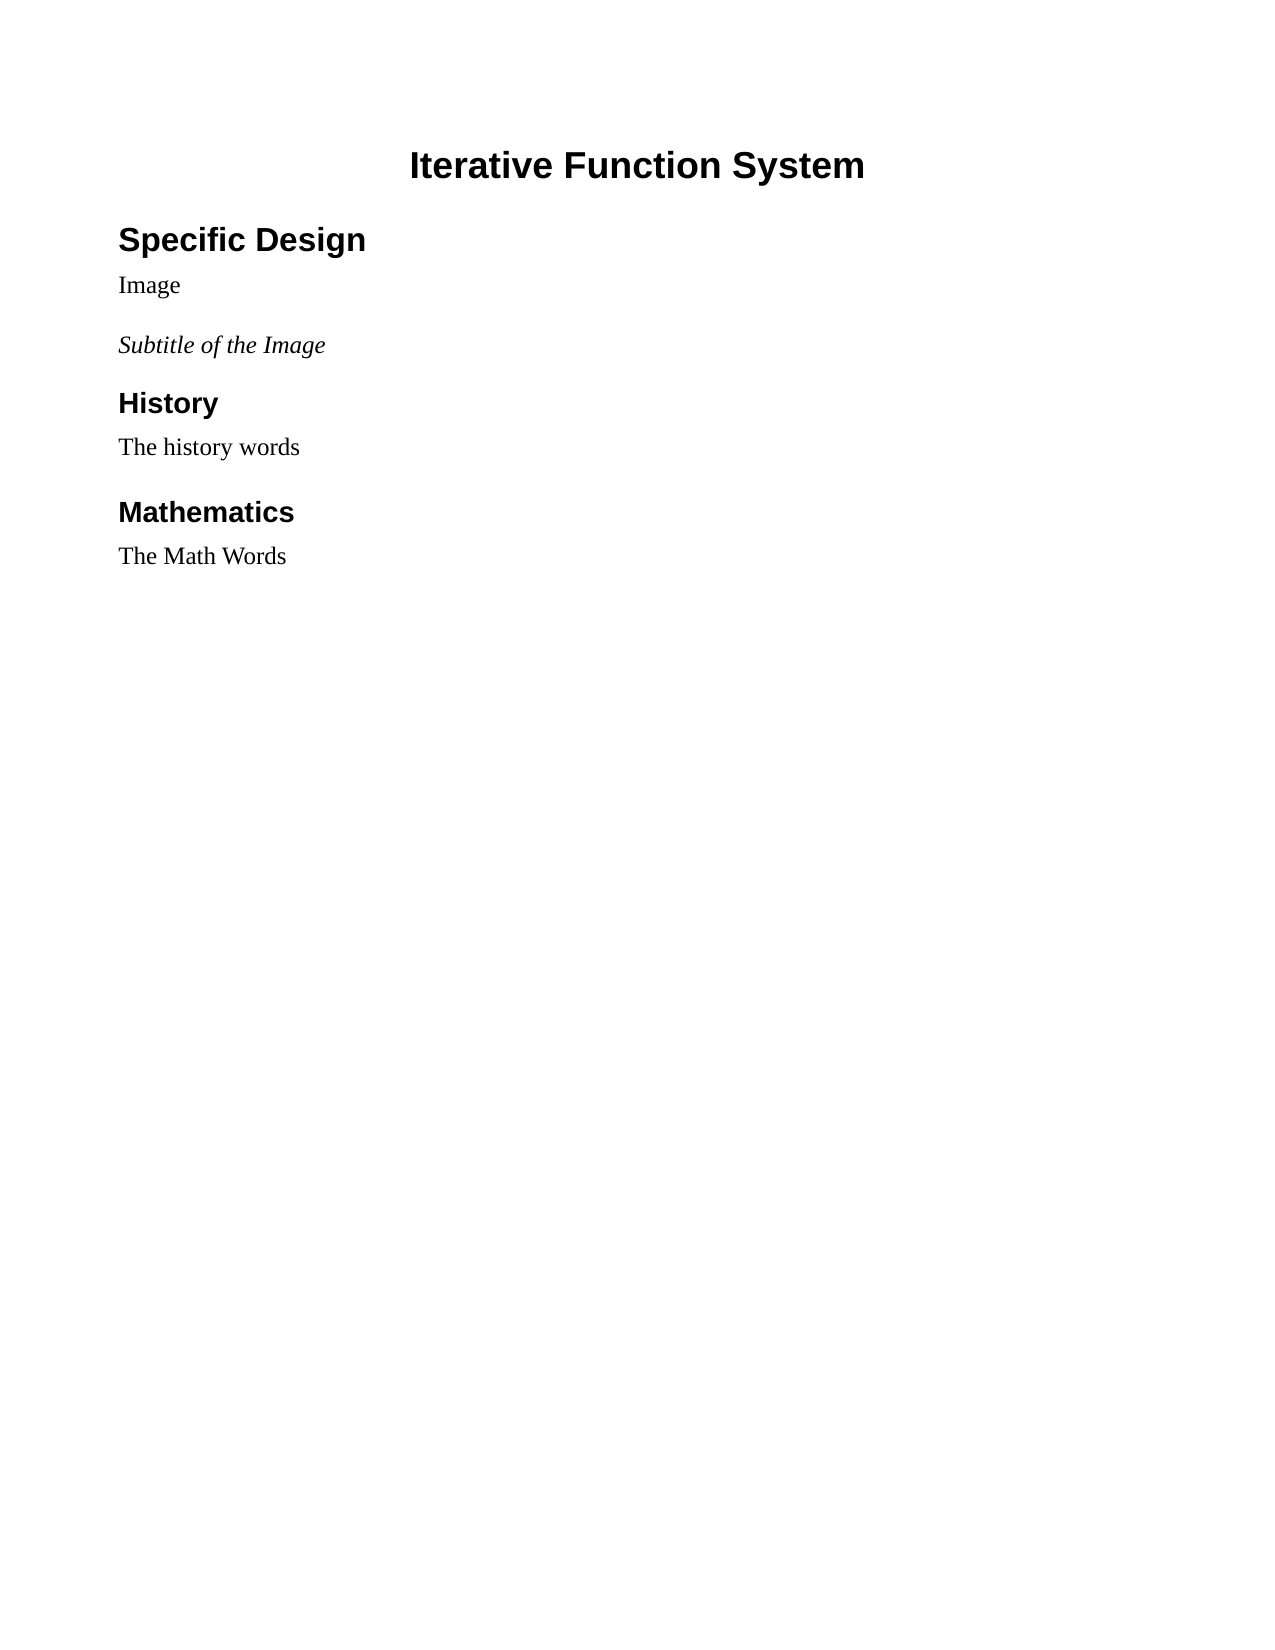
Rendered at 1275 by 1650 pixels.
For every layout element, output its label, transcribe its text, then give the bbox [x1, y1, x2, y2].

text The Math Words [118, 541, 1157, 569]
text The history words [118, 432, 1157, 461]
subtitle Iterative Function System [118, 143, 1157, 186]
subtitle Specific Design [118, 219, 1157, 258]
subtitle History [118, 386, 1157, 420]
subtitle Mathematics [118, 495, 1157, 528]
text Subtitle of the Image [118, 331, 1157, 359]
text Image [118, 271, 1157, 299]
